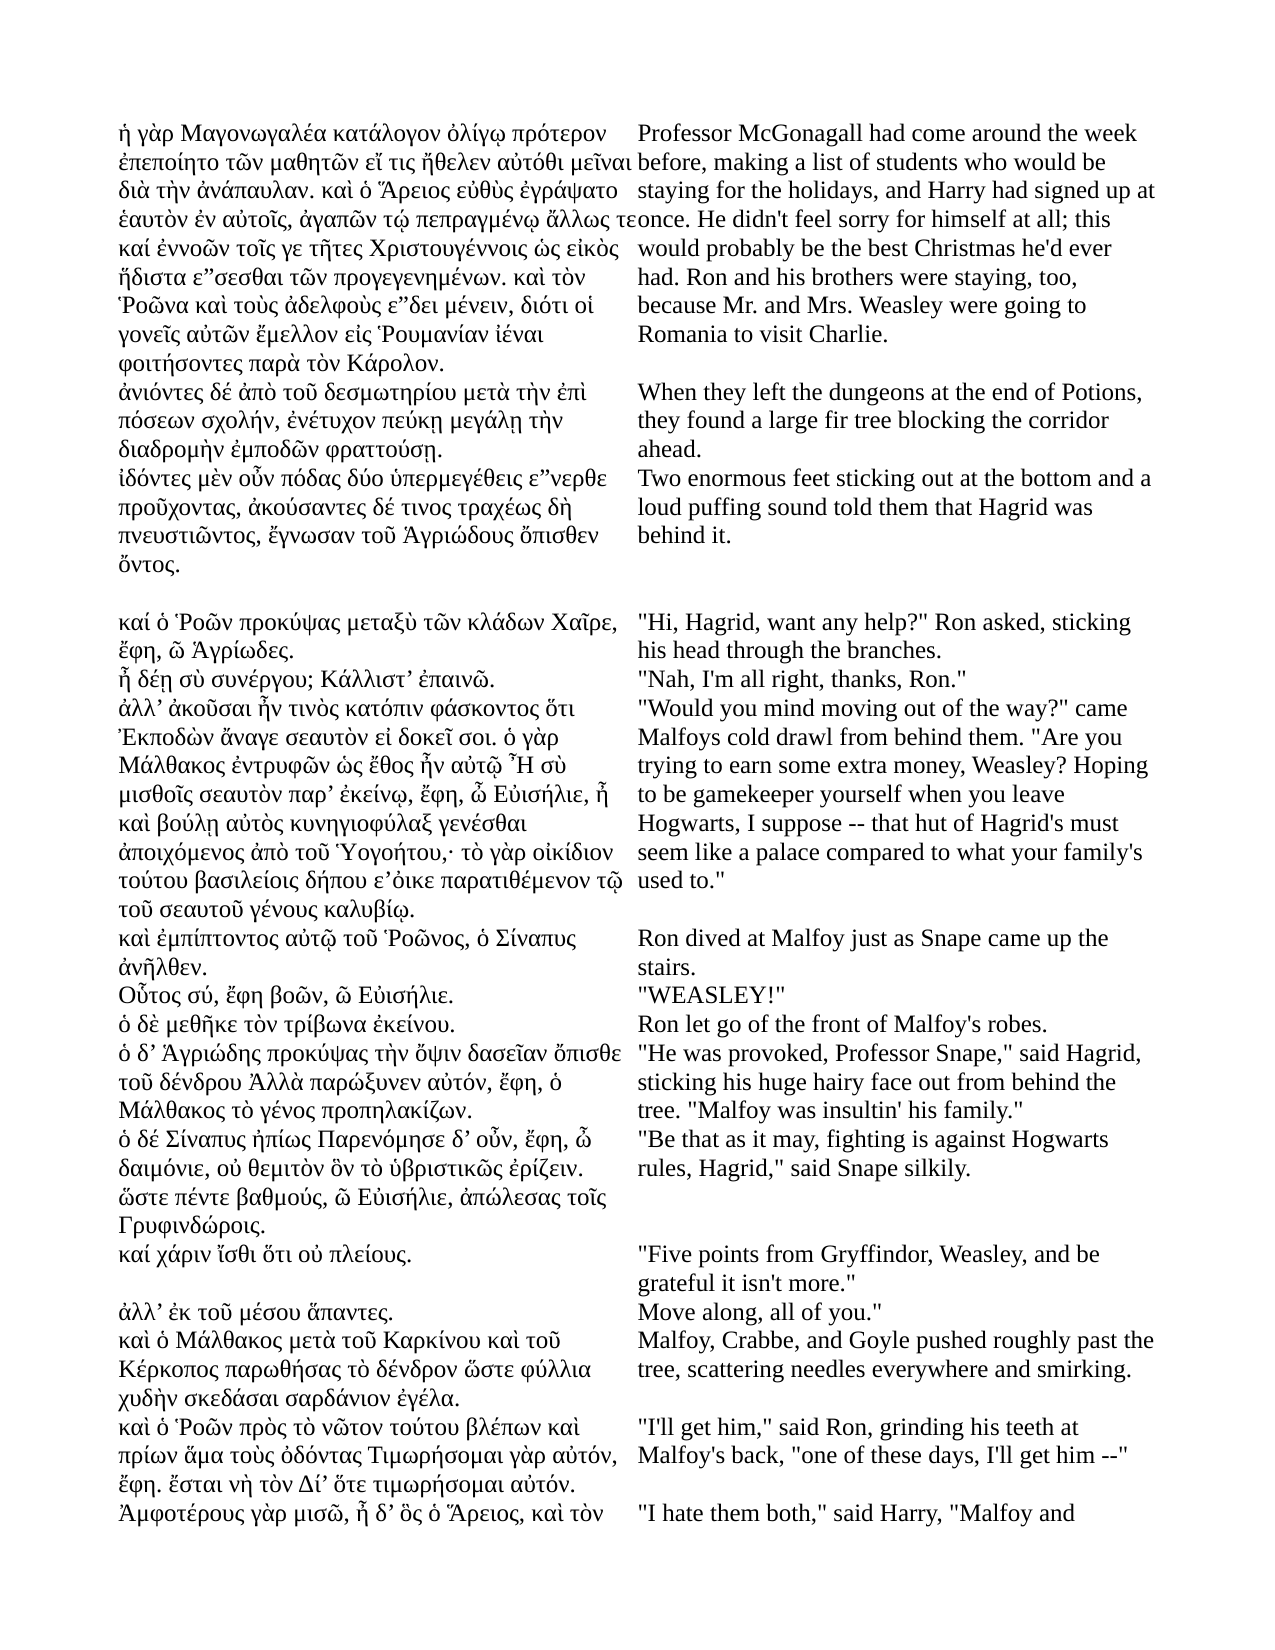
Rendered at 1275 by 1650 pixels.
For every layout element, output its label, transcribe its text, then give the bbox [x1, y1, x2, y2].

table_cell ὁ δὲ μεθῆκε τὸν τρίβωνα ἐκείνου. [118, 1009, 637, 1038]
table_cell ἀνιόντες δέ ἀπὸ τοῦ δεσμωτηρίου μετὰ τὴν ἐπὶ πόσεων σχολήν, ἐνέτυχον πεύκῃ μεγάλῃ τὴν διαδρομὴν ἐμποδῶν φραττούσῃ. [118, 377, 637, 463]
table_cell Οὗτος σύ, ἔφη βοῶν, ῶ Εὐισήλιε. [118, 981, 637, 1009]
table_cell ὁ δ’ Ἁγριώδης προκύψας τὴν ὄψιν δασεῖαν ὄπισθε τοῦ δένδρου Ἀλλὰ παρώξυνεν αὐτόν, ἔφη, ὁ Μάλθακος τὸ γένος προπηλακίζων. [118, 1038, 637, 1124]
table_cell Ἀμφοτέρους γὰρ μισῶ, ἦ δ’ ὃς ὁ Ἅρειος, καὶ τὸν [118, 1498, 637, 1527]
table_cell ἡ γὰρ Μαγονωγαλέα κατάλογον ὀλίγῳ πρότερον ἐπεποίητο τῶν μαθητῶν εἴ τις ἤθελεν αὐτόθι μεῖναι διὰ τὴν ἀνάπαυλαν. καὶ ὁ Ἅρειος εὐθὺς ἐγράψατο ἑαυτὸν ἐν αὐτοῖς, ἀγαπῶν τῴ πεπραγμένῳ ἄλλως τε καί ἐννοῶν τοῖς γε τῆτες Χριστουγέννοις ὡς εἰκὸς ἥδιστα ε”σεσθαι τῶν προγεγενημένων. καὶ τὸν Ῥοῶνα καὶ τοὺς ἀδελφοὺς ε”δει μένειν, διότι οἱ γονεῖς αὐτῶν ἔμελλον εἰς Ῥουμανίαν ἰέναι φοιτήσοντες παρὰ τὸν Κάρολον. [118, 118, 637, 377]
table_cell καὶ ὁ Μάλθακος μετὰ τοῦ Καρκίνου καὶ τοῦ Κέρκοπος παρωθήσας τὸ δένδρον ὥστε φύλλια χυδὴν σκεδάσαι σαρδάνιον ἐγέλα. [118, 1326, 637, 1412]
table_cell "Be that as it may, fighting is against Hogwarts rules, Hagrid," said Snape silkily. [637, 1124, 1157, 1239]
table_cell "He was provoked, Professor Snape," said Hagrid, sticking his huge hairy face out from behind the tree. "Malfoy was insultin' his family." [637, 1038, 1157, 1124]
table_cell ἰδόντες μὲν οὖν πόδας δύο ὑπερμεγέθεις ε”νερθε προῦχοντας, ἀκούσαντες δέ τινος τραχέως δὴ πνευστιῶντος, ἔγνωσαν τοῦ Ἁγριώδους ὄπισθεν ὄντος. [118, 463, 637, 607]
table_cell "Nah, I'm all right, thanks, Ron." [637, 664, 1157, 693]
table_cell "WEASLEY!" [637, 981, 1157, 1009]
table_cell "Five points from Gryffindor, Weasley, and be grateful it isn't more." [637, 1239, 1157, 1297]
table_cell καί ὁ Ῥοῶν προκύψας μεταξὺ τῶν κλάδων Χαῖρε, ἔφη, ῶ Ἁγρίωδες. [118, 607, 637, 664]
table_cell καί χάριν ἴσθι ὅτι οὐ πλείους. [118, 1239, 637, 1297]
table_cell ὁ δέ Σίναπυς ἠπίως Παρενόμησε δ’ οὖν, ἔφη, ὦ δαιμόνιε, οὐ θεμιτὸν ὃν τὸ ὑβριστικῶς ἐρίζειν. ὥστε πέντε βαθμούς, ῶ Εὐισήλιε, ἀπώλεσας τοῖς Γρυφινδώροις. [118, 1124, 637, 1239]
table_cell ἀλλ’ ἐκ τοῦ μέσου ἅπαντες. [118, 1297, 637, 1326]
table_cell Ron let go of the front of Malfoy's robes. [637, 1009, 1157, 1038]
table_cell Ron dived at Malfoy just as Snape came up the stairs. [637, 923, 1157, 981]
table_cell καὶ ἐμπίπτοντος αὐτῷ τοῦ Ῥοῶνος, ὁ Σίναπυς ἀνῆλθεν. [118, 923, 637, 981]
table_cell ἀλλ’ ἀκοῦσαι ἦν τινὸς κατόπιν φάσκοντος ὅτι Ἐκποδὼν ἄναγε σεαυτὸν εἰ δοκεῖ σοι. ὁ γὰρ Μάλθακος ἐντρυφῶν ὡς ἔθος ἦν αὐτῷ Ἦ σὺ μισθοῖς σεαυτὸν παρ’ ἐκείνῳ, ἔφη, ὦ Εὐισήλιε, ἦ καὶ βούλῃ αὐτὸς κυνηγιοφύλαξ γενέσθαι ἀποιχόμενος ἀπὸ τοῦ Ὑογοήτου,· τὸ γὰρ οἰκίδιον τούτου βασιλείοις δήπου ε’ὀικε παρατιθέμενον τῷ τοῦ σεαυτοῦ γένους καλυβίῳ. [118, 693, 637, 923]
table_cell ἦ δέῃ σὺ συνέργου; Κάλλιστ’ ἐπαινῶ. [118, 664, 637, 693]
table_cell Move along, all of you." [637, 1297, 1157, 1326]
table_cell Malfoy, Crabbe, and Goyle pushed roughly past the tree, scattering needles everywhere and smirking. [637, 1326, 1157, 1412]
table_cell "Would you mind moving out of the way?" came Malfoys cold drawl from behind them. "Are you trying to earn some extra money, Weasley? Hoping to be gamekeeper yourself when you leave Hogwarts, I suppose -- that hut of Hagrid's must seem like a palace compared to what your family's used to." [637, 693, 1157, 923]
table_cell Two enormous feet sticking out at the bottom and a loud puffing sound told them that Hagrid was behind it. [637, 463, 1157, 607]
table_cell καὶ ὁ Ῥοῶν πρὸς τὸ νῶτον τούτου βλέπων καὶ πρίων ἅμα τοὺς ὀδόντας Τιμωρήσομαι γὰρ αὐτόν, ἔφη. ἔσται νὴ τὸν Δί’ ὅτε τιμωρήσομαι αὐτόν. [118, 1412, 637, 1498]
table_cell "I hate them both," said Harry, "Malfoy and [637, 1498, 1157, 1527]
table_cell "I'll get him," said Ron, grinding his teeth at Malfoy's back, "one of these days, I'll get him --" [637, 1412, 1157, 1498]
table_cell "Hi, Hagrid, want any help?" Ron asked, sticking his head through the branches. [637, 607, 1157, 664]
table_cell Professor McGonagall had come around the week before, making a list of students who would be staying for the holidays, and Harry had signed up at once. He didn't feel sorry for himself at all; this would probably be the best Christmas he'd ever had. Ron and his brothers were staying, too, because Mr. and Mrs. Weasley were going to Romania to visit Charlie. [637, 118, 1157, 377]
table_cell When they left the dungeons at the end of Potions, they found a large fir tree blocking the corridor ahead. [637, 377, 1157, 463]
